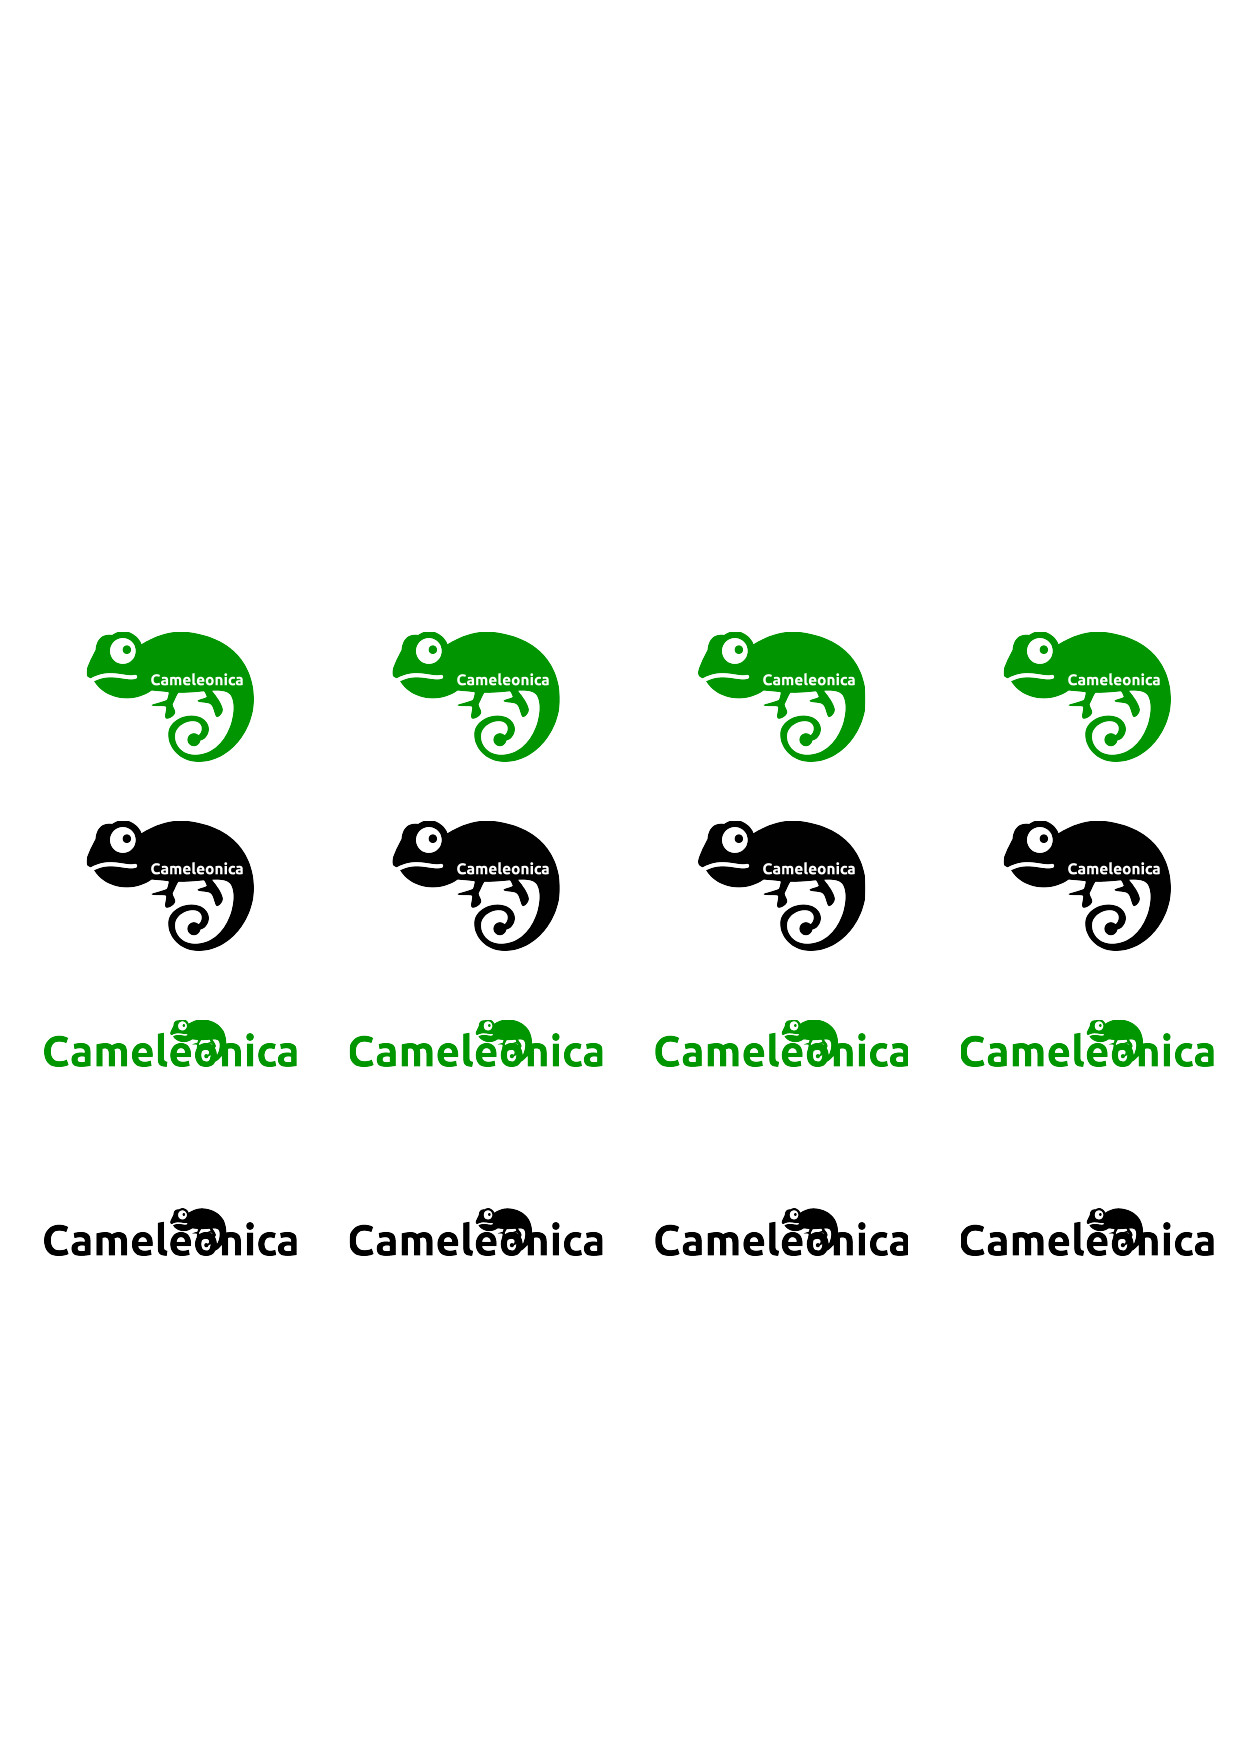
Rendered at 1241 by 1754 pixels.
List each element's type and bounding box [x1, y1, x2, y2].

table_cell [18, 224, 323, 413]
picture [86, 632, 254, 762]
table_cell [629, 1169, 934, 1358]
table_cell [323, 224, 629, 413]
table_cell [323, 35, 629, 224]
table_cell [18, 602, 323, 791]
table_cell [0, 1547, 18, 1736]
table_cell [323, 602, 629, 791]
table_cell [0, 35, 18, 224]
table_cell [935, 413, 1240, 602]
table_cell [629, 791, 934, 980]
table_cell [935, 35, 1240, 224]
table_cell [629, 980, 934, 1169]
table_cell [0, 1358, 18, 1547]
table_cell [18, 413, 323, 602]
picture [698, 632, 866, 762]
picture [44, 1020, 297, 1067]
table_cell [323, 791, 629, 980]
table_header [935, 0, 1240, 35]
table_cell [935, 602, 1240, 791]
table_cell [0, 413, 18, 602]
table_header [629, 0, 934, 35]
table_cell [18, 1169, 323, 1358]
table_cell [629, 224, 934, 413]
table_cell [629, 1547, 934, 1736]
picture [392, 632, 560, 762]
picture [349, 1020, 603, 1067]
table_cell [935, 1169, 1240, 1358]
table_header [323, 0, 629, 35]
table_cell [18, 1358, 323, 1547]
table_header [0, 0, 18, 35]
table_cell [0, 791, 18, 980]
table_cell [0, 602, 18, 791]
table_cell [0, 1169, 18, 1358]
table_cell [18, 980, 323, 1169]
table_cell [18, 35, 323, 224]
table_cell [18, 1547, 323, 1736]
picture [961, 1020, 1214, 1067]
table_cell [323, 413, 629, 602]
table_cell [323, 1169, 629, 1358]
table_cell [629, 602, 934, 791]
table_cell [629, 1358, 934, 1547]
table_cell [323, 1358, 629, 1547]
table_cell [0, 224, 18, 413]
table_cell [0, 980, 18, 1169]
table_cell [935, 1358, 1240, 1547]
table_header [18, 0, 323, 35]
table_cell [629, 413, 934, 602]
table_cell [935, 980, 1240, 1169]
picture [1003, 632, 1171, 762]
table_cell [935, 791, 1240, 980]
table_cell [629, 35, 934, 224]
table_cell [935, 1547, 1240, 1736]
table_cell [935, 224, 1240, 413]
table_cell [323, 980, 629, 1169]
table_cell [18, 791, 323, 980]
table_cell [323, 1547, 629, 1736]
picture [655, 1020, 908, 1067]
